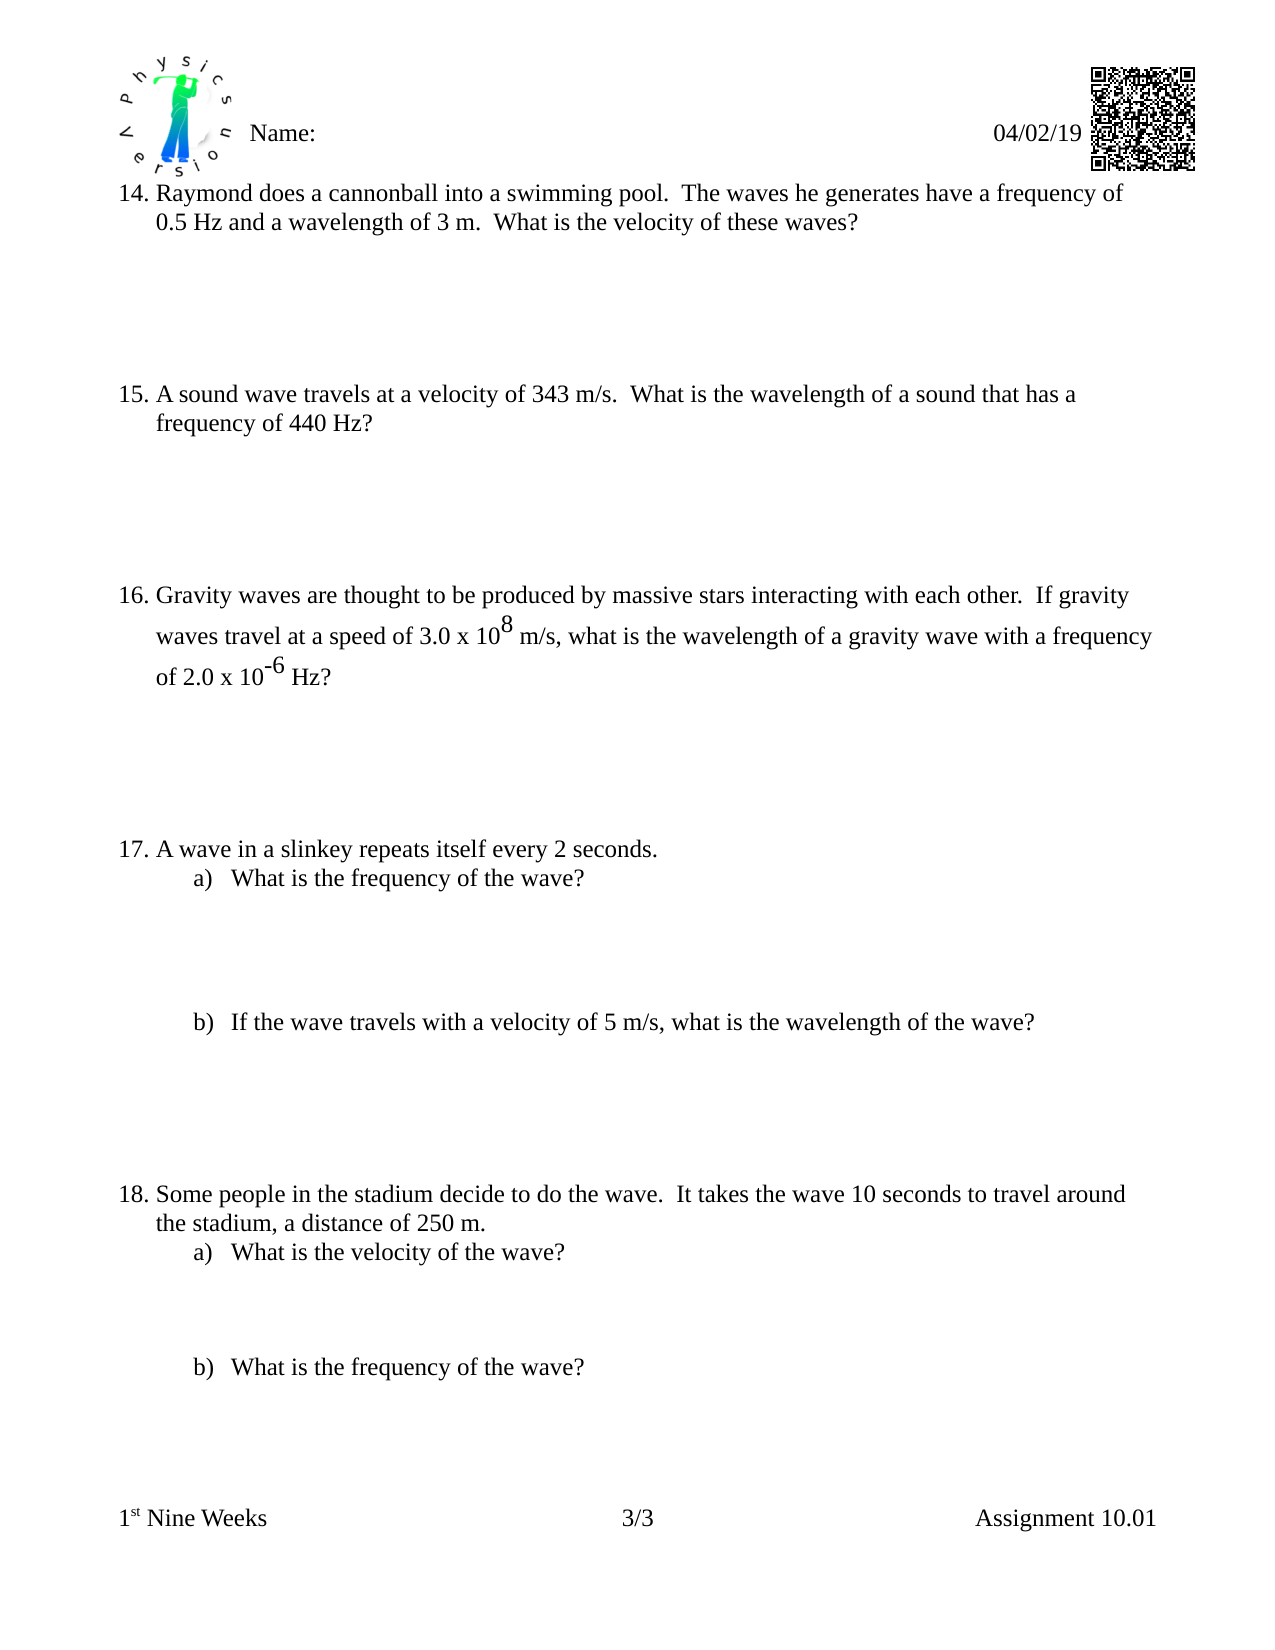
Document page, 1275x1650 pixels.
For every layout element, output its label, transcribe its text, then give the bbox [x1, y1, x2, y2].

picture [119, 56, 232, 177]
list A sound wave travels at a velocity of 343 m/s. What is the wavelength of a sound that has a frequency of 440 Hz? [118, 379, 1157, 437]
picture [1082, 58, 1203, 179]
list Gravity waves are thought to be produced by massive stars interacting with each other. If gravity waves travel at a speed of 3.0 x 108 m/s, what is the wavelength of a gravity wave with a frequency of 2.0 x 10-6 Hz? [118, 581, 1157, 690]
list What is the frequency of the wave? [193, 1352, 1157, 1380]
list If the wave travels with a velocity of 5 m/s, what is the wavelength of the wave? [193, 1007, 1157, 1035]
list What is the velocity of the wave? [193, 1237, 1157, 1265]
list A wave in a slinkey repeats itself every 2 seconds. [118, 834, 1157, 863]
list What is the frequency of the wave? [193, 863, 1157, 892]
list Some people in the stadium decide to do the wave. It takes the wave 10 seconds to travel around the stadium, a distance of 250 m. [118, 1179, 1157, 1237]
list Raymond does a cannonball into a swimming pool. The waves he generates have a frequency of 0.5 Hz and a wavelength of 3 m. What is the velocity of these waves? [118, 176, 1157, 236]
